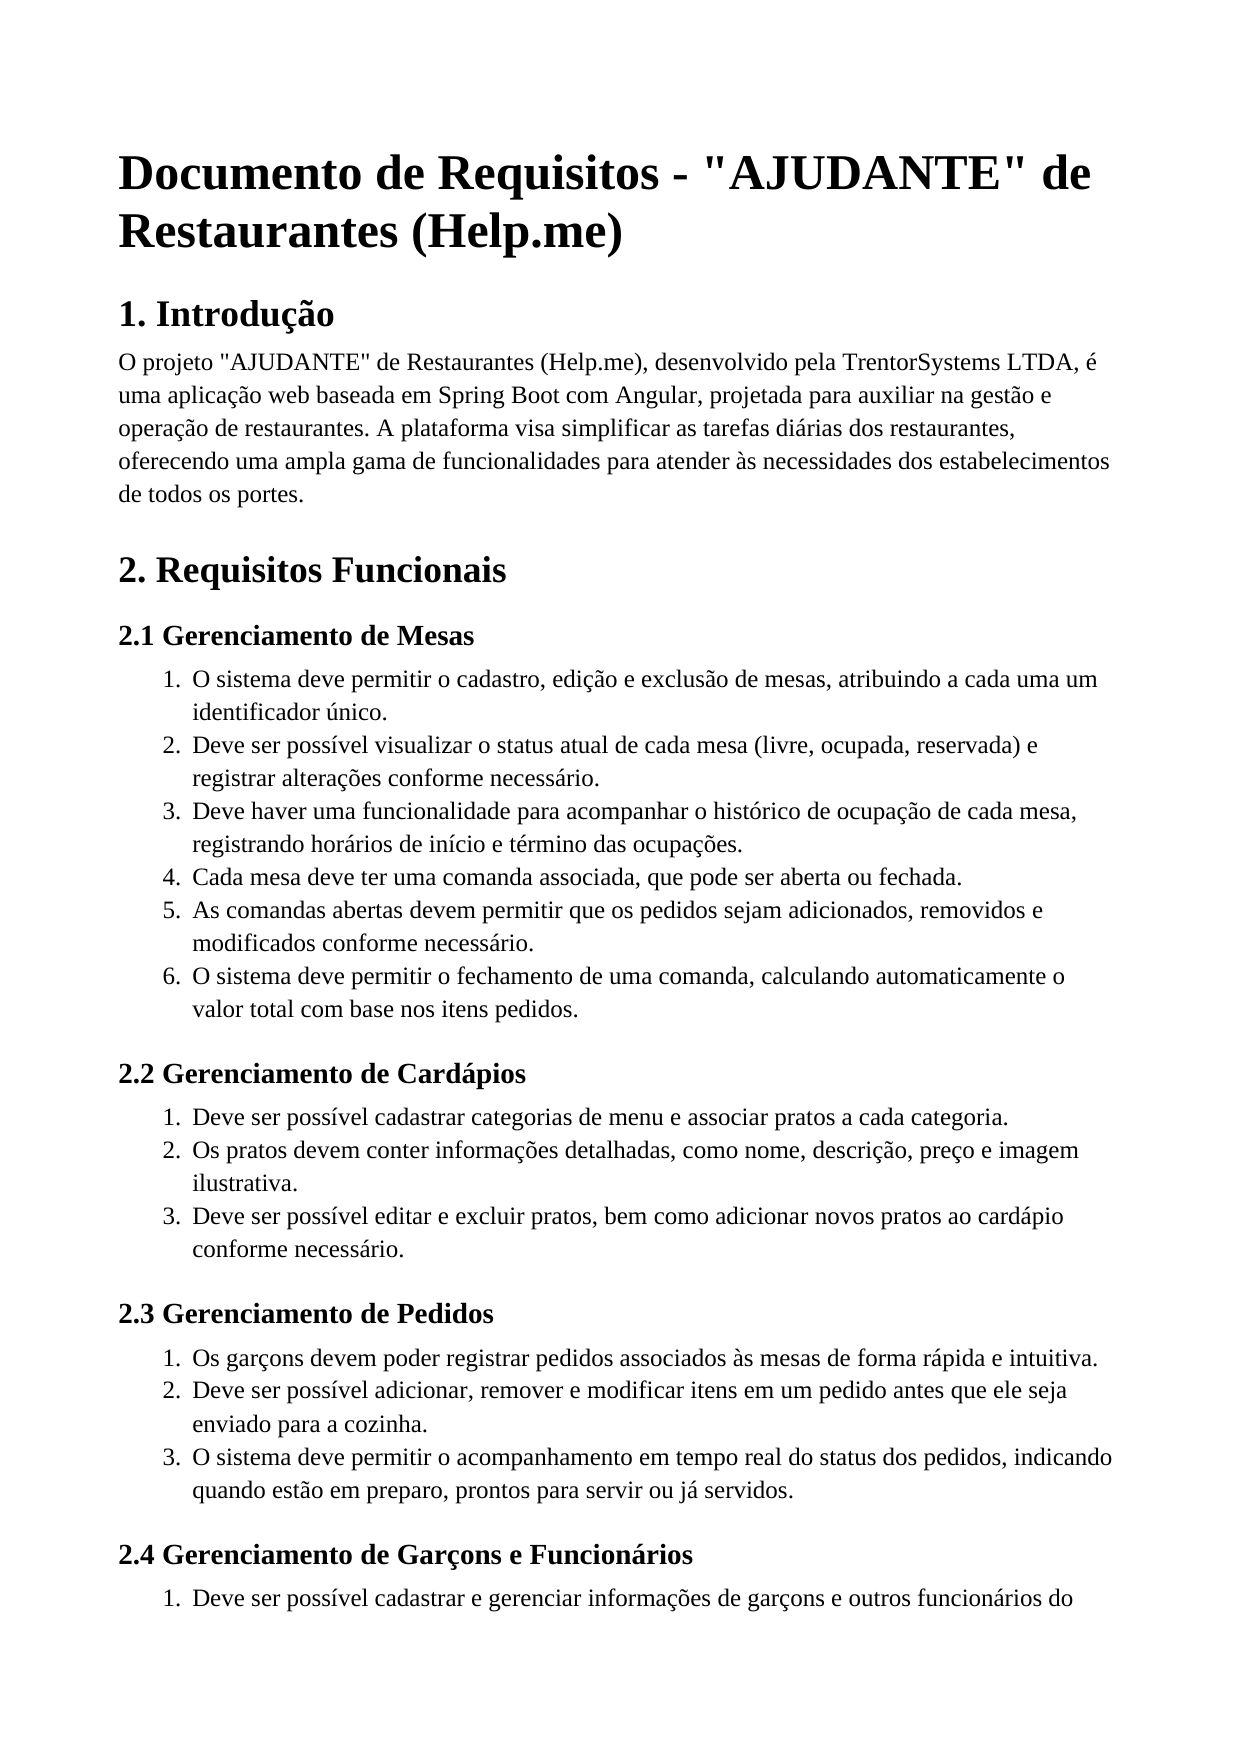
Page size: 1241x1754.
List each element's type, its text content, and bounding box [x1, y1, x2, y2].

subtitle 2.2 Gerenciamento de Cardápios [118, 1056, 1122, 1090]
subtitle 2.1 Gerenciamento de Mesas [118, 618, 1122, 651]
subtitle 1. Introdução [118, 291, 1122, 334]
list O sistema deve permitir o cadastro, edição e exclusão de mesas, atribuindo a cada uma um identificador único. [162, 664, 1122, 726]
subtitle 2.3 Gerenciamento de Pedidos [118, 1297, 1122, 1330]
list Os garçons devem poder registrar pedidos associados às mesas de forma rápida e intuitiva. [162, 1343, 1122, 1371]
list Deve ser possível cadastrar categorias de menu e associar pratos a cada categoria. [162, 1102, 1122, 1131]
subtitle Documento de Requisitos - "AJUDANTE" de Restaurantes (Help.me) [118, 143, 1122, 258]
list Deve ser possível editar e excluir pratos, bem como adicionar novos pratos ao cardápio conforme necessário. [162, 1201, 1122, 1263]
list Deve ser possível cadastrar e gerenciar informações de garçons e outros funcionários do [162, 1583, 1122, 1612]
list Deve haver uma funcionalidade para acompanhar o histórico de ocupação de cada mesa, registrando horários de início e término das ocupações. [162, 796, 1122, 858]
subtitle 2.4 Gerenciamento de Garçons e Funcionários [118, 1537, 1122, 1570]
list O sistema deve permitir o acompanhamento em tempo real do status dos pedidos, indicando quando estão em preparo, prontos para servir ou já servidos. [162, 1442, 1122, 1503]
list As comandas abertas devem permitir que os pedidos sejam adicionados, removidos e modificados conforme necessário. [162, 895, 1122, 957]
list Os pratos devem conter informações detalhadas, como nome, descrição, preço e imagem ilustrativa. [162, 1135, 1122, 1197]
list Deve ser possível visualizar o status atual de cada mesa (livre, ocupada, reservada) e registrar alterações conforme necessário. [162, 730, 1122, 792]
list O sistema deve permitir o fechamento de uma comanda, calculando automaticamente o valor total com base nos itens pedidos. [162, 961, 1122, 1023]
list Deve ser possível adicionar, remover e modificar itens em um pedido antes que ele seja enviado para a cozinha. [162, 1376, 1122, 1437]
list Cada mesa deve ter uma comanda associada, que pode ser aberta ou fechada. [162, 862, 1122, 891]
subtitle 2. Requisitos Funcionais [118, 548, 1122, 591]
text O projeto "AJUDANTE" de Restaurantes (Help.me), desenvolvido pela TrentorSystems LTDA, é uma aplicação web baseada em Spring Boot com Angular, projetada para auxiliar na gestão e operação de restaurantes. A plataforma visa simplificar as tarefas diárias dos restaurantes, oferecendo uma ampla gama de funcionalidades para atender às necessidades dos estabelecimentos de todos os portes. [118, 347, 1122, 508]
